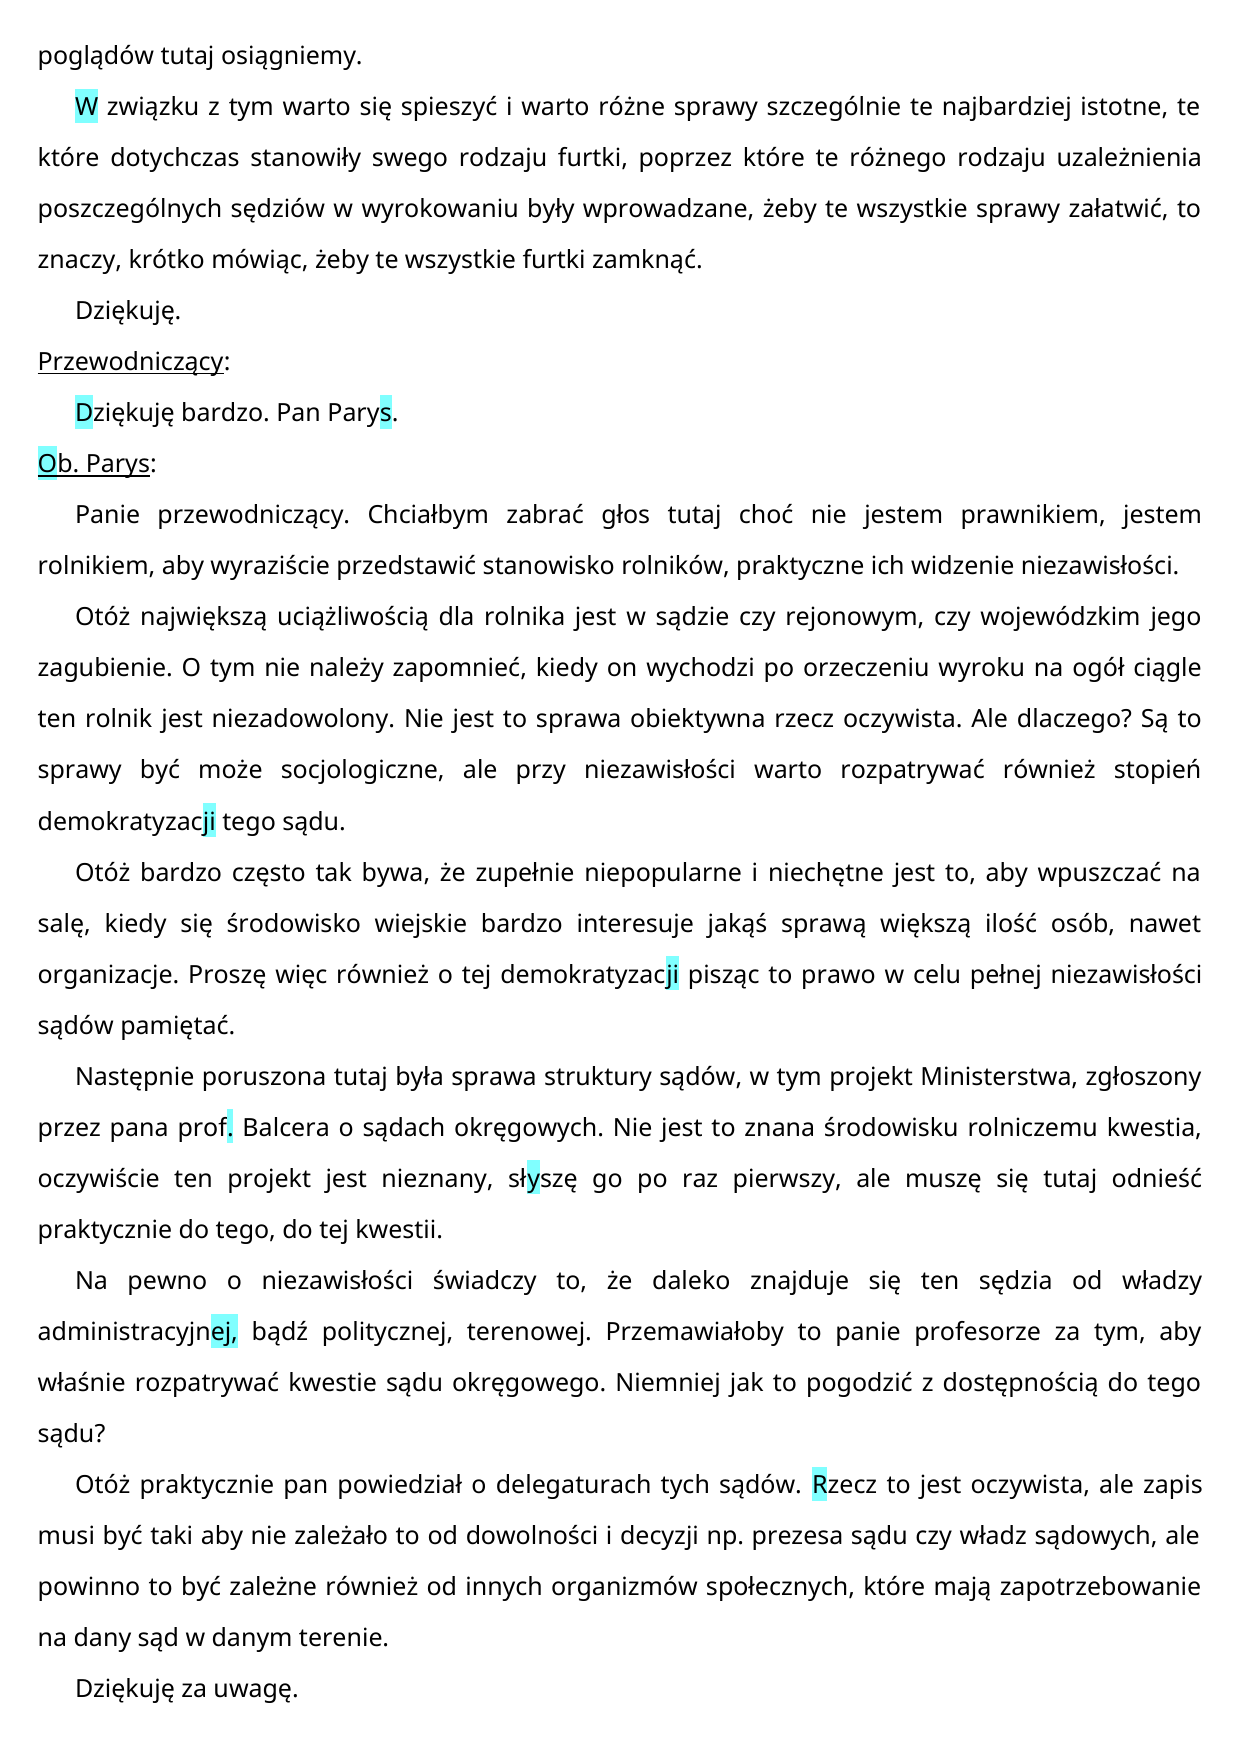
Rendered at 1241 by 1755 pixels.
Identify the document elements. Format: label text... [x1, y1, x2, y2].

text Otóż bardzo często tak bywa, że zupełnie niepopularne i niechętne jest to, aby wpuszczać na salę, kiedy się środowisko wiejskie bardzo interesuje jakąś sprawą większą ilość osób, nawet organizacje. Proszę więc również o tej demokratyzacji pisząc to prawo w celu pełnej niezawisłości sądów pamiętać. [37, 854, 1203, 1041]
text Otóż największą uciążliwością dla rolnika jest w sądzie czy rejonowym, czy wojewódzkim jego zagubienie. O tym nie należy zapomnieć, kiedy on wychodzi po orzeczeniu wyroku na ogół ciągle ten rolnik jest niezadowolony. Nie jest to sprawa obiektywna rzecz oczywista. Ale dlaczego? Są to sprawy być może socjologiczne, ale przy niezawisłości warto rozpatrywać również stopień demokratyzacji tego sądu. [37, 599, 1203, 837]
text Ob. Parys: [37, 446, 1203, 480]
text W związku z tym warto się spieszyć i warto różne sprawy szczególnie te najbardziej istotne, te które dotychczas stanowiły swego rodzaju furtki, poprzez które te różnego rodzaju uzależnienia poszczególnych sędziów w wyrokowaniu były wprowadzane, żeby te wszystkie sprawy załatwić, to znaczy, krótko mówiąc, żeby te wszystkie furtki zamknąć. [37, 88, 1203, 276]
text Przewodniczący: [37, 344, 1203, 378]
text Na pewno o niezawisłości świadczy to, że daleko znajduje się ten sędzia od władzy administracyjnej, bądź politycznej, terenowej. Przemawiałoby to panie profesorze za tym, aby właśnie rozpatrywać kwestie sądu okręgowego. Niemniej jak to pogodzić z dostępnością do tego sądu? [37, 1262, 1203, 1450]
text Następnie poruszona tutaj była sprawa struktury sądów, w tym projekt Ministerstwa, zgłoszony przez pana prof. Balcera o sądach okręgowych. Nie jest to znana środowisku rolniczemu kwestia, oczywiście ten projekt jest nieznany, słyszę go po raz pierwszy, ale muszę się tutaj odnieść praktycznie do tego, do tej kwestii. [37, 1058, 1203, 1246]
text Otóż praktycznie pan powiedział o delegaturach tych sądów. Rzecz to jest oczywista, ale zapis musi być taki aby nie zależało to od dowolności i decyzji np. prezesa sądu czy władz sądowych, ale powinno to być zależne również od innych organizmów społecznych, które mają zapotrzebowanie na dany sąd w danym terenie. [37, 1467, 1203, 1654]
text Panie przewodniczący. Chciałbym zabrać głos tutaj choć nie jestem prawnikiem, jestem rolnikiem, aby wyraziście przedstawić stanowisko rolników, praktyczne ich widzenie niezawisłości. [37, 497, 1203, 582]
text Dziękuję bardzo. Pan Parys. [37, 395, 1203, 429]
text Dziękuję za uwagę. [37, 1671, 1203, 1705]
text poglądów tutaj osiągniemy. [37, 37, 1203, 72]
text Dziękuję. [37, 293, 1203, 327]
